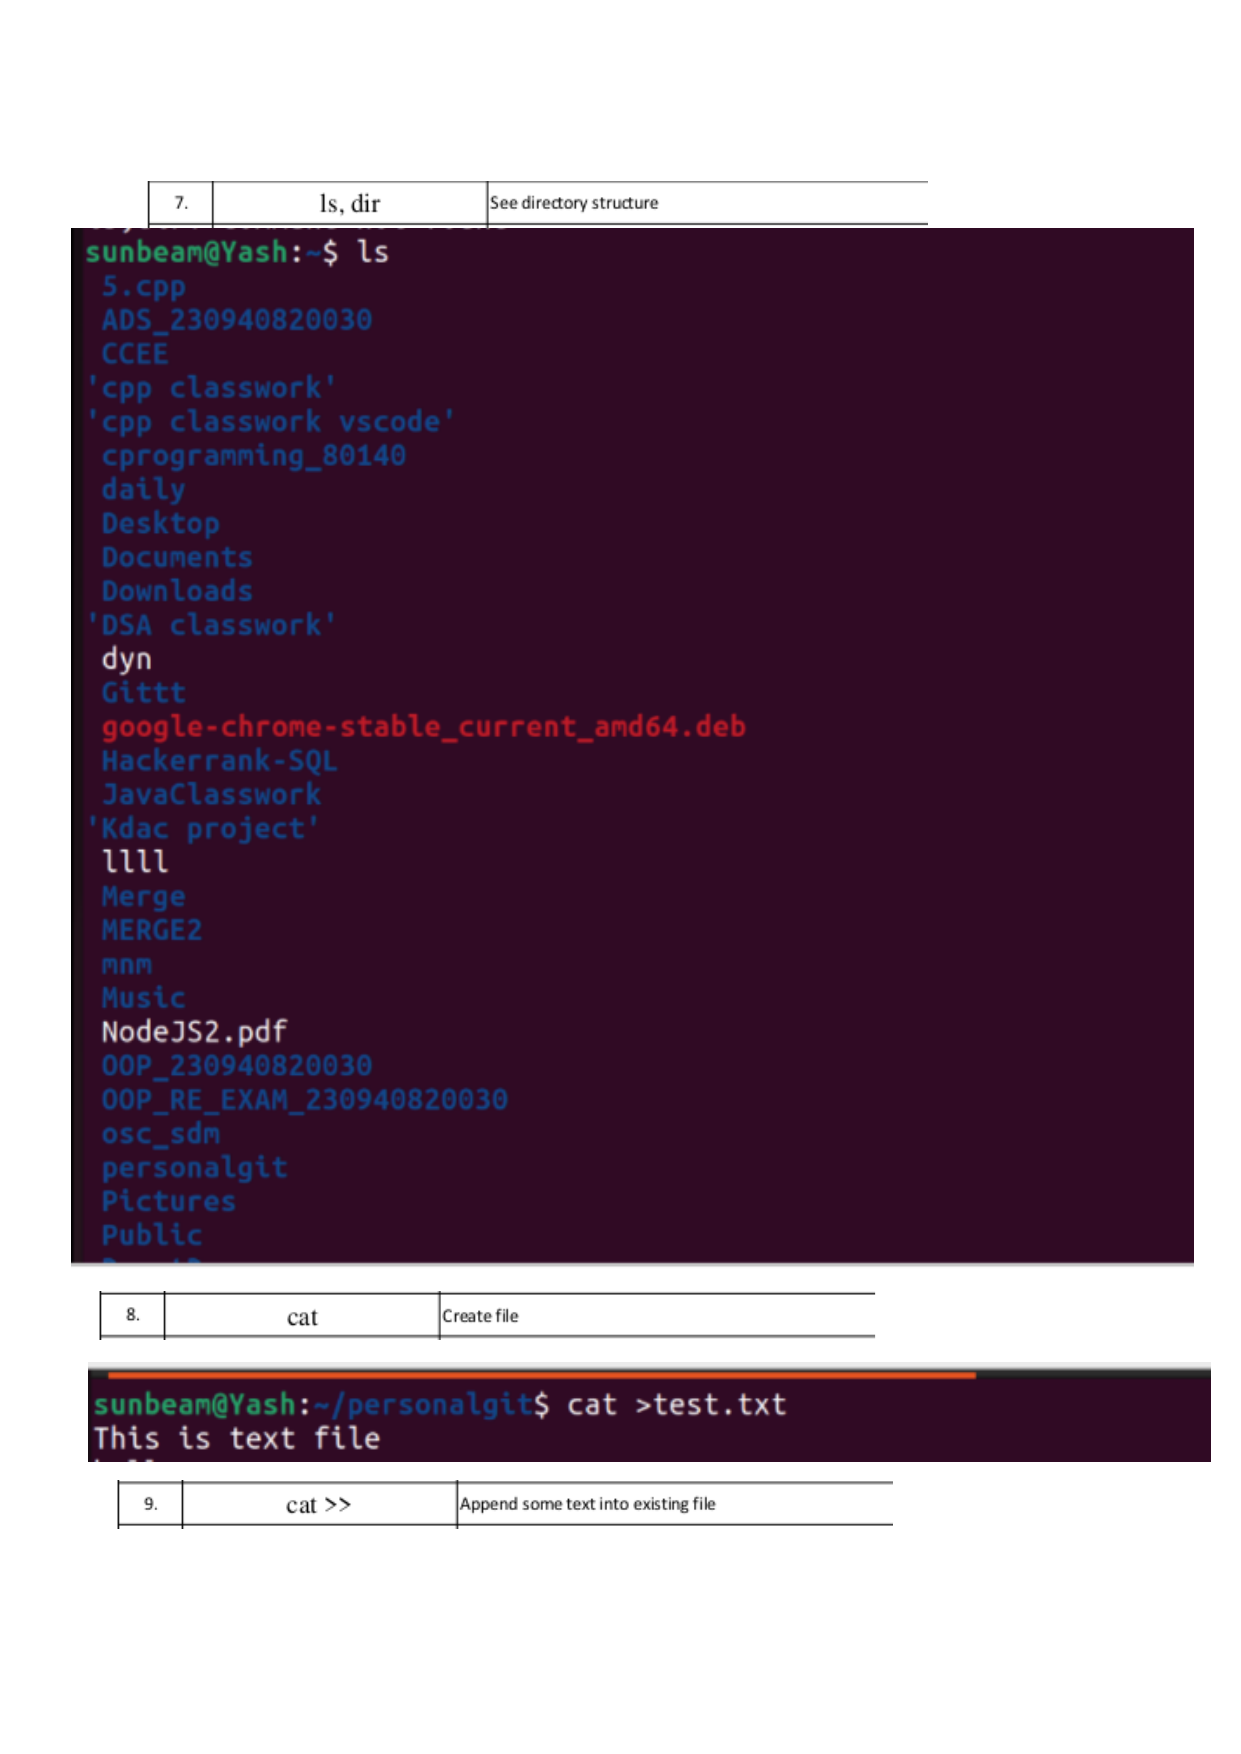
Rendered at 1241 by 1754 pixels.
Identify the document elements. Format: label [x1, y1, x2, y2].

picture [78, 1291, 876, 1340]
picture [71, 181, 1194, 1279]
picture [88, 1362, 1211, 1462]
picture [96, 1480, 893, 1529]
